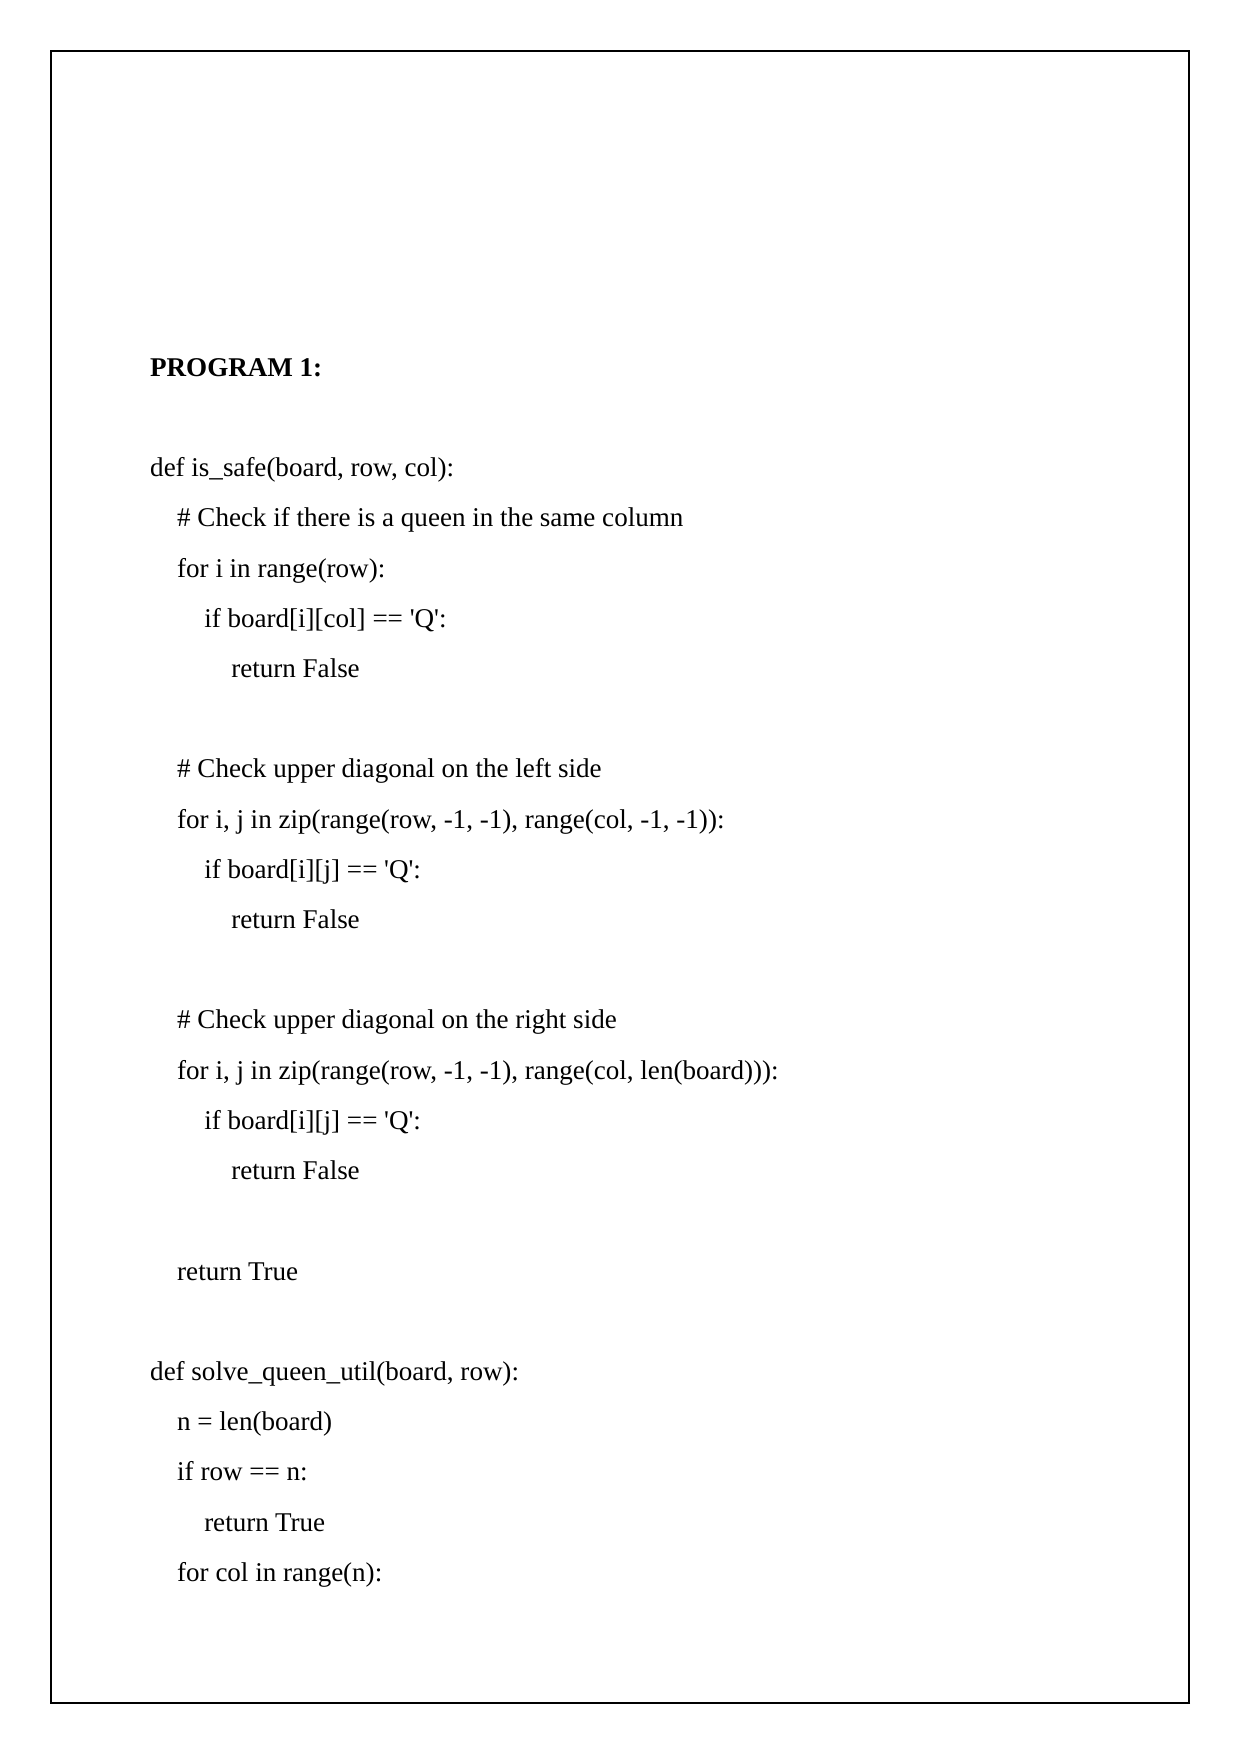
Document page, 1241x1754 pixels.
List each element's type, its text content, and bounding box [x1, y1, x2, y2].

text def is_safe(board, row, col): [150, 451, 1090, 482]
text for i in range(row): [150, 552, 1090, 583]
text for col in range(n): [150, 1556, 1090, 1587]
text return False [150, 903, 1090, 934]
text # Check if there is a queen in the same column [150, 501, 1090, 533]
text return False [150, 1154, 1090, 1185]
text for i, j in zip(range(row, -1, -1), range(col, len(board))): [150, 1054, 1090, 1085]
text # Check upper diagonal on the left side [150, 752, 1090, 784]
text if row == n: [150, 1455, 1090, 1487]
text return False [150, 652, 1090, 683]
text for i, j in zip(range(row, -1, -1), range(col, -1, -1)): [150, 803, 1090, 834]
text PROGRAM 1: [150, 351, 1090, 382]
text if board[i][j] == 'Q': [150, 853, 1090, 884]
text def solve_queen_util(board, row): [150, 1355, 1090, 1386]
text # Check upper diagonal on the right side [150, 1003, 1090, 1035]
text return True [150, 1506, 1090, 1537]
text if board[i][j] == 'Q': [150, 1104, 1090, 1135]
text n = len(board) [150, 1405, 1090, 1436]
text if board[i][col] == 'Q': [150, 602, 1090, 633]
text return True [150, 1254, 1090, 1286]
